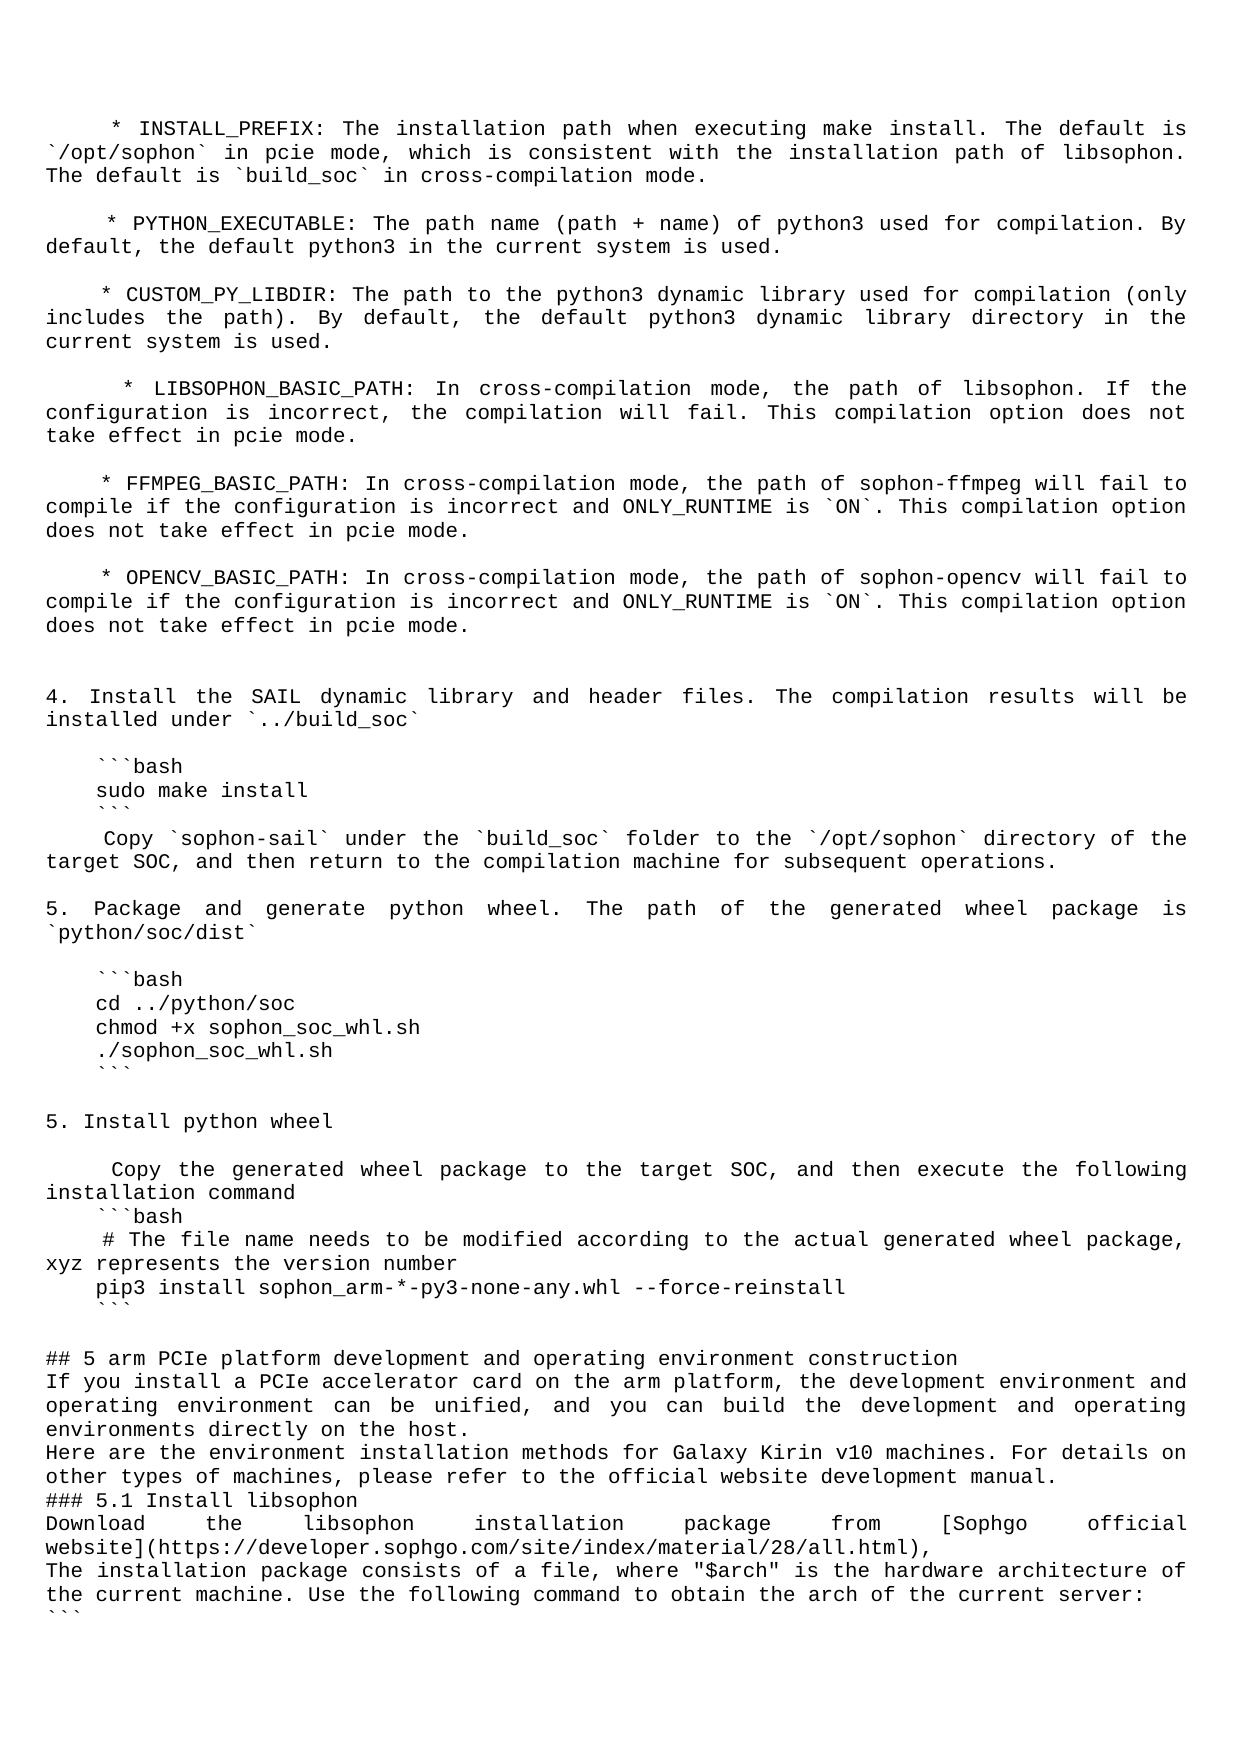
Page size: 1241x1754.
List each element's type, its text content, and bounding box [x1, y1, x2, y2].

text The installation package consists of a file, where "$arch" is the hardware architecture of the current machine. Use the following command to obtain the arch of the current server: [45, 1561, 1188, 1608]
text ./sophon_soc_whl.sh [45, 1040, 1188, 1064]
text cd ../python/soc [45, 993, 1188, 1017]
text * FFMPEG_BASIC_PATH: In cross-compilation mode, the path of sophon-ffmpeg will fail to compile if the configuration is incorrect and ONLY_RUNTIME is `ON`. This compilation option does not take effect in pcie mode. [45, 473, 1188, 544]
text 5. Install python wheel [45, 1111, 1188, 1135]
text 4. Install the SAIL dynamic library and header files. The compilation results will be installed under `../build_soc` [45, 686, 1188, 733]
text ## 5 arm PCIe platform development and operating environment construction [45, 1348, 1188, 1371]
text Copy the generated wheel package to the target SOC, and then execute the following installation command [45, 1158, 1188, 1206]
text pip3 install sophon_arm-*-py3-none-any.whl --force-reinstall [45, 1277, 1188, 1300]
text ``` [45, 1608, 1188, 1631]
text ```bash [45, 757, 1188, 780]
text 5. Package and generate python wheel. The path of the generated wheel package is `python/soc/dist` [45, 898, 1188, 946]
text sudo make install [45, 780, 1188, 804]
text * PYTHON_EXECUTABLE: The path name (path + name) of python3 used for compilation. By default, the default python3 in the current system is used. [45, 213, 1188, 260]
text ```bash [45, 1206, 1188, 1229]
text chmod +x sophon_soc_whl.sh [45, 1017, 1188, 1040]
text ``` [45, 1300, 1188, 1324]
text * CUSTOM_PY_LIBDIR: The path to the python3 dynamic library used for compilation (only includes the path). By default, the default python3 dynamic library directory in the current system is used. [45, 284, 1188, 354]
text # The file name needs to be modified according to the actual generated wheel package, xyz represents the version number [45, 1229, 1188, 1277]
text ``` [45, 1064, 1188, 1088]
text Download the libsophon installation package from [Sophgo official website](https://developer.sophgo.com/site/index/material/28/all.html), [45, 1513, 1188, 1561]
text ```bash [45, 969, 1188, 993]
text If you install a PCIe accelerator card on the arm platform, the development environment and operating environment can be unified, and you can build the development and operating environments directly on the host. [45, 1371, 1188, 1442]
text Here are the environment installation methods for Galaxy Kirin v10 machines. For details on other types of machines, please refer to the official website development manual. [45, 1442, 1188, 1489]
text * INSTALL_PREFIX: The installation path when executing make install. The default is `/opt/sophon` in pcie mode, which is consistent with the installation path of libsophon. The default is `build_soc` in cross-compilation mode. [45, 118, 1188, 189]
text * LIBSOPHON_BASIC_PATH: In cross-compilation mode, the path of libsophon. If the configuration is incorrect, the compilation will fail. This compilation option does not take effect in pcie mode. [45, 378, 1188, 449]
text * OPENCV_BASIC_PATH: In cross-compilation mode, the path of sophon-opencv will fail to compile if the configuration is incorrect and ONLY_RUNTIME is `ON`. This compilation option does not take effect in pcie mode. [45, 567, 1188, 638]
text ### 5.1 Install libsophon [45, 1489, 1188, 1513]
text Copy `sophon-sail` under the `build_soc` folder to the `/opt/sophon` directory of the target SOC, and then return to the compilation machine for subsequent operations. [45, 827, 1188, 875]
text ``` [45, 804, 1188, 827]
